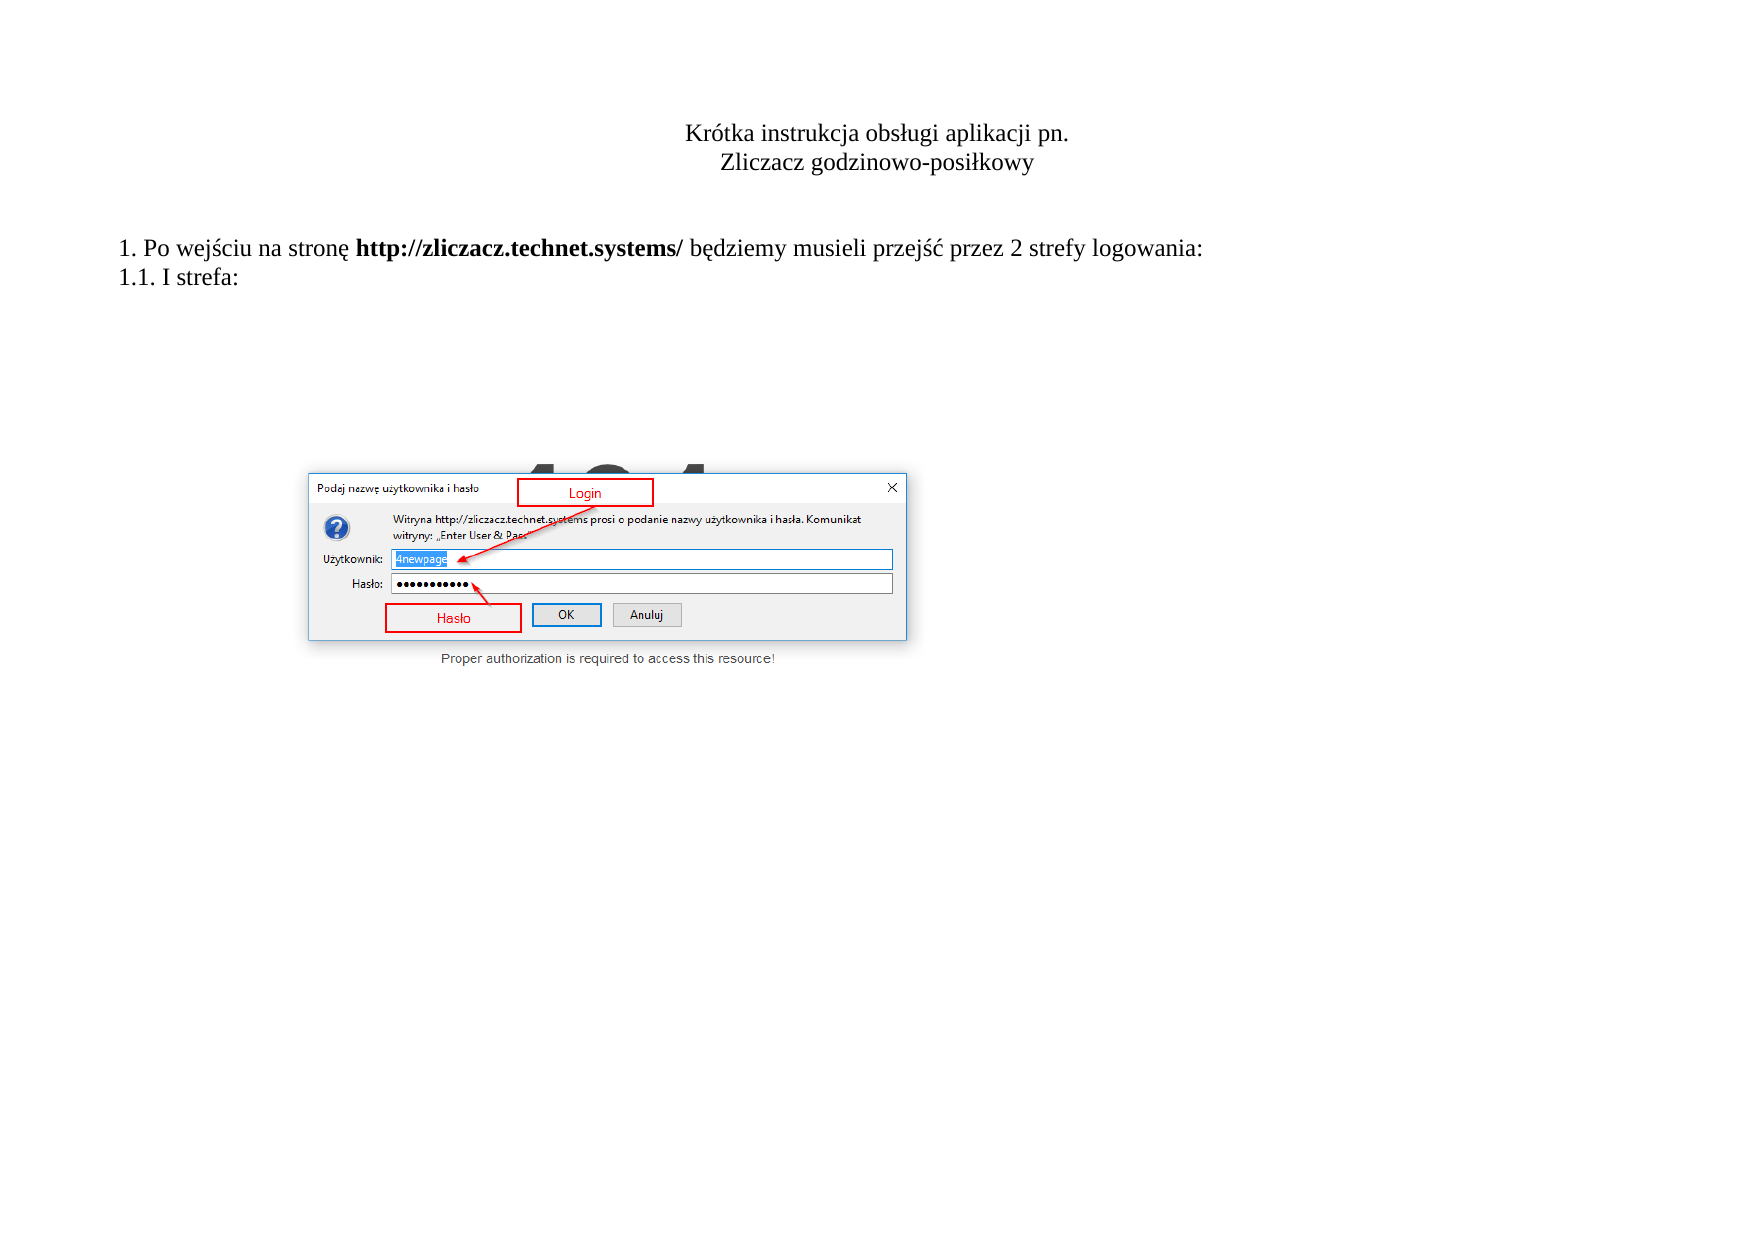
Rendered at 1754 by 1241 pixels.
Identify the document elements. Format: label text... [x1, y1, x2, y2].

picture [143, 301, 1055, 794]
text Krótka instrukcja obsługi aplikacji pn. [118, 118, 1636, 147]
text Zliczacz godzinowo-posiłkowy [118, 147, 1636, 176]
text 1. Po wejściu na stronę http://zliczacz.technet.systems/ będziemy musieli przejść przez 2 strefy logowania: [118, 233, 1636, 262]
text 1.1. I strefa: [118, 262, 1636, 291]
